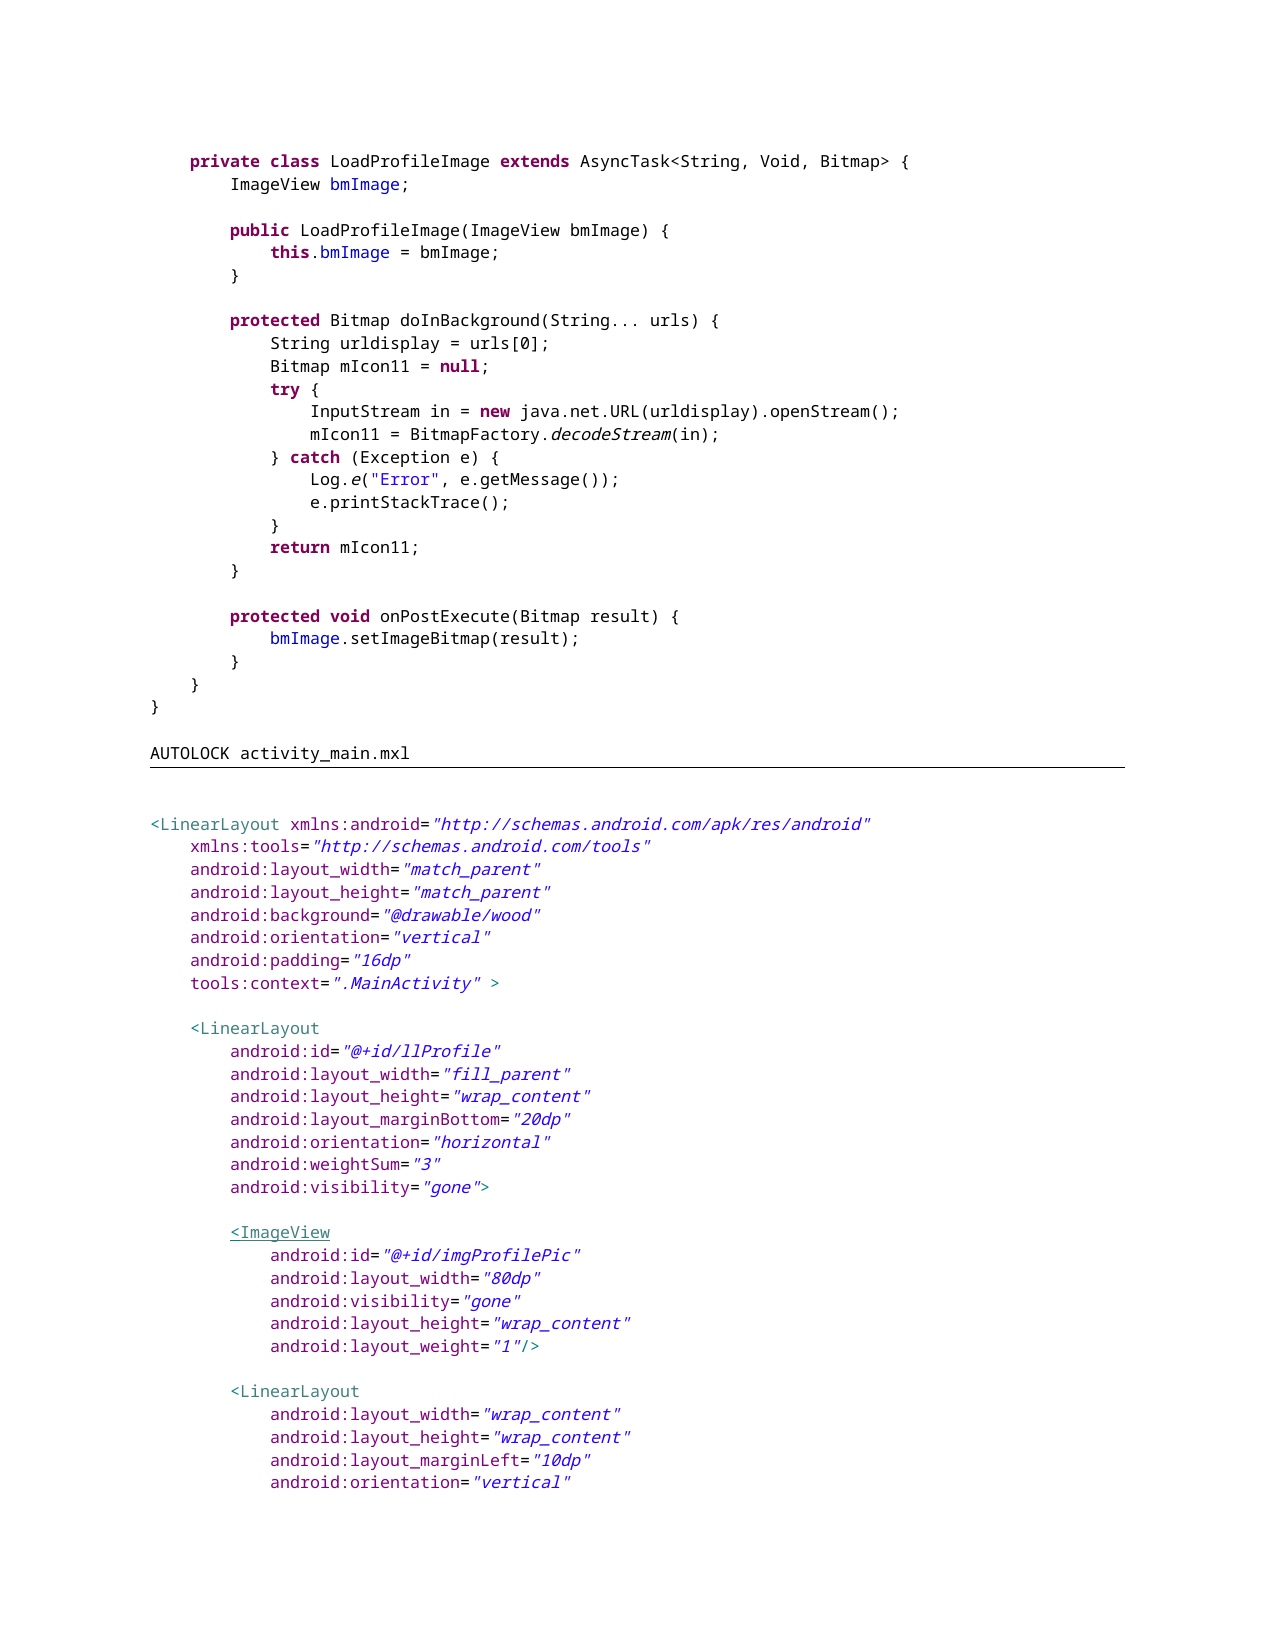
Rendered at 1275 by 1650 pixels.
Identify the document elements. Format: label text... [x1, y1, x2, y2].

text protected Bitmap doInBackground(String... urls) { [150, 309, 1125, 332]
text } [150, 263, 1125, 286]
text ImageView bmImage; [150, 173, 1125, 195]
text e.printStackTrace(); [150, 491, 1125, 513]
text android:layout_height="wrap_content" [150, 1085, 1125, 1108]
text InputStream in = new java.net.URL(urldisplay).openStream(); [150, 400, 1125, 422]
text Log.e("Error", e.getMessage()); [150, 468, 1125, 491]
text String urldisplay = urls[0]; [150, 332, 1125, 354]
text } [150, 559, 1125, 581]
text android:layout_width="match_parent" [150, 858, 1125, 881]
text protected void onPostExecute(Bitmap result) { [150, 604, 1125, 627]
text xmlns:tools="http://schemas.android.com/tools" [150, 835, 1125, 858]
text android:layout_marginBottom="20dp" [150, 1108, 1125, 1130]
text <LinearLayout xmlns:android="http://schemas.android.com/apk/res/android" [150, 812, 1125, 835]
text } [150, 649, 1125, 672]
text android:id="@+id/imgProfilePic" [150, 1244, 1125, 1267]
text private class LoadProfileImage extends AsyncTask<String, Void, Bitmap> { [150, 150, 1125, 173]
text android:orientation="horizontal" [150, 1130, 1125, 1153]
text android:layout_marginLeft="10dp" [150, 1448, 1125, 1471]
text android:layout_height="wrap_content" [150, 1426, 1125, 1448]
text tools:context=".MainActivity" > [150, 971, 1125, 994]
text android:layout_width="fill_parent" [150, 1062, 1125, 1085]
text android:id="@+id/llProfile" [150, 1039, 1125, 1062]
text android:background="@drawable/wood" [150, 903, 1125, 926]
text Bitmap mIcon11 = null; [150, 354, 1125, 377]
text <LinearLayout [150, 1017, 1125, 1039]
text bmImage.setImageBitmap(result); [150, 627, 1125, 649]
text android:layout_height="match_parent" [150, 881, 1125, 903]
text } [150, 695, 1125, 718]
text android:weightSum="3" [150, 1153, 1125, 1176]
text android:visibility="gone"> [150, 1176, 1125, 1198]
text android:layout_width="80dp" [150, 1267, 1125, 1289]
text android:layout_height="wrap_content" [150, 1312, 1125, 1335]
text android:orientation="vertical" [150, 926, 1125, 949]
text } [150, 513, 1125, 536]
text try { [150, 377, 1125, 400]
text } catch (Exception e) { [150, 445, 1125, 468]
text mIcon11 = BitmapFactory.decodeStream(in); [150, 422, 1125, 445]
text <ImageView [150, 1221, 1125, 1244]
text <LinearLayout [150, 1380, 1125, 1403]
text this.bmImage = bmImage; [150, 241, 1125, 263]
text } [150, 672, 1125, 695]
text android:layout_width="wrap_content" [150, 1403, 1125, 1426]
text AUTOLOCK activity_main.mxl [150, 742, 1125, 767]
text return mIcon11; [150, 536, 1125, 559]
text android:padding="16dp" [150, 949, 1125, 971]
text android:visibility="gone" [150, 1289, 1125, 1312]
text public LoadProfileImage(ImageView bmImage) { [150, 218, 1125, 241]
text android:layout_weight="1"/> [150, 1335, 1125, 1357]
text android:orientation="vertical" [150, 1471, 1125, 1494]
